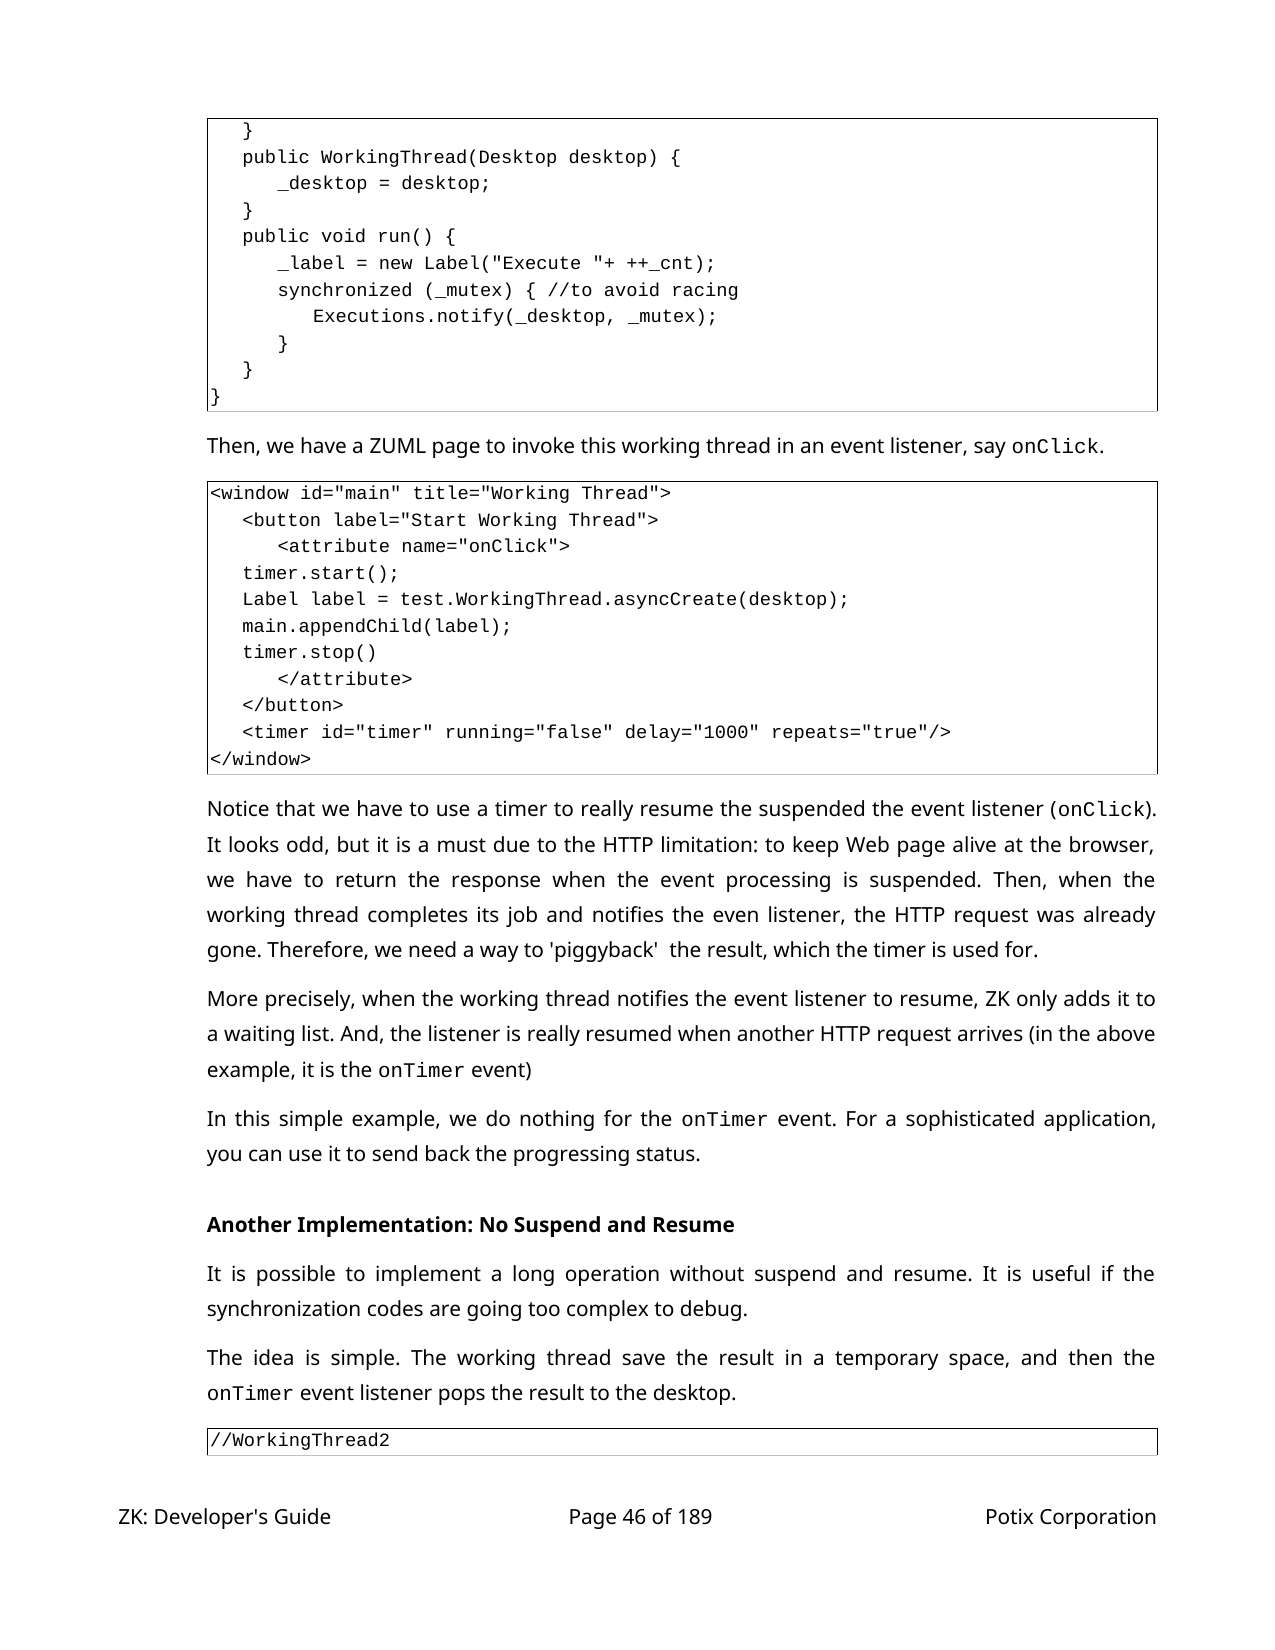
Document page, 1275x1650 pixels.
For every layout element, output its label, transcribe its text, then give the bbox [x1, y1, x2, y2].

text More precisely, when the working thread notifies the event listener to resume, ZK only adds it to a waiting list. And, the listener is really resumed when another HTTP request arrives (in the above example, it is the onTimer event) [207, 984, 1157, 1083]
text } public WorkingThread(Desktop desktop) { _desktop = desktop; } public void run() { _label = new Label("Execute "+ ++_cnt); synchronized (_mutex) { //to avoid racing Executions.notify(_desktop, _mutex); } } } [208, 119, 1157, 411]
text The idea is simple. The working thread save the result in a temporary space, and then the onTimer event listener pops the result to the desktop. [207, 1343, 1157, 1407]
text Then, we have a ZUML page to invoke this working thread in an event listener, say onClick. [207, 432, 1157, 460]
text Notice that we have to use a timer to really resume the suspended the event listener (onClick). It looks odd, but it is a must due to the HTTP limitation: to keep Web page alive at the browser, we have to return the response when the event processing is suspended. Then, when the working thread completes its job and notifies the even listener, the HTTP request was already gone. Therefore, we need a way to 'piggyback' the result, which the timer is used for. [207, 794, 1157, 964]
text //WorkingThread2 [208, 1429, 1157, 1455]
text In this simple example, we do nothing for the onTimer event. For a sophisticated application, you can use it to send back the progressing status. [207, 1104, 1157, 1168]
text It is possible to implement a long operation without suspend and resume. It is useful if the synchronization codes are going too complex to debug. [207, 1259, 1157, 1322]
text <window id="main" title="Working Thread"> <button label="Start Working Thread"> <attribute name="onClick"> timer.start(); Label label = test.WorkingThread.asyncCreate(desktop); main.appendChild(label); timer.stop() </attribute> </button> <timer id="timer" running="false" delay="1000" repeats="true"/> </window> [208, 482, 1157, 774]
subtitle Another Implementation: No Suspend and Resume [207, 1210, 1157, 1238]
